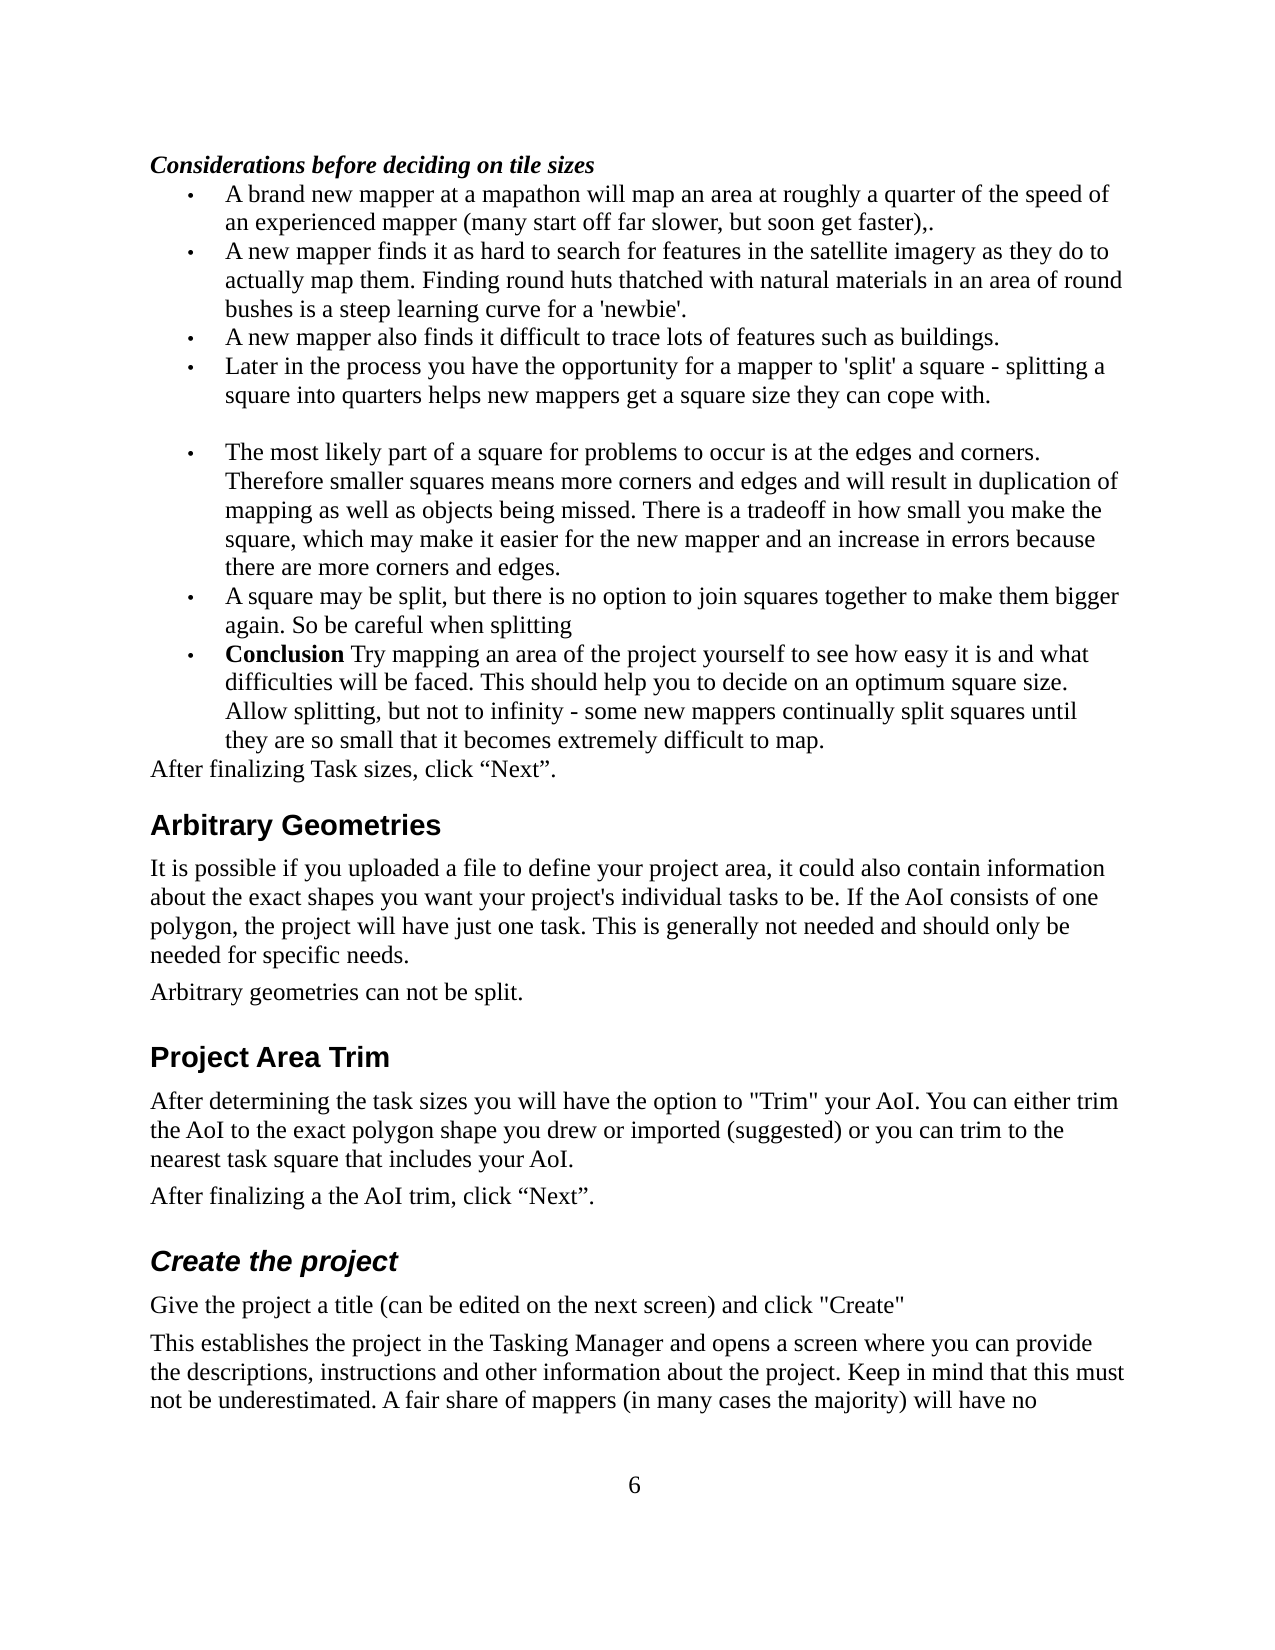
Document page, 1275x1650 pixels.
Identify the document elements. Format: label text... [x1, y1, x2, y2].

subtitle Project Area Trim [150, 1040, 1125, 1074]
list A brand new mapper at a mapathon will map an area at roughly a quarter of the speed of an experienced mapper (many start off far slower, but soon get faster),. [187, 179, 1125, 236]
text Considerations before deciding on tile sizes [150, 150, 1125, 179]
text This establishes the project in the Tasking Manager and opens a screen where you can provide the descriptions, instructions and other information about the project. Keep in mind that this must not be underestimated. A fair share of mappers (in many cases the majority) will have no [150, 1328, 1125, 1414]
subtitle Create the project [150, 1244, 1125, 1278]
subtitle Arbitrary Geometries [150, 807, 1125, 841]
text After determining the task sizes you will have the option to "Trim" your AoI. You can either trim the AoI to the exact polygon shape you drew or imported (suggested) or you can trim to the nearest task square that includes your AoI. [150, 1086, 1125, 1172]
list A square may be split, but there is no option to join squares together to make them bigger again. So be careful when splitting [187, 581, 1125, 639]
text Arbitrary geometries can not be split. [150, 977, 1125, 1006]
list A new mapper finds it as hard to search for features in the satellite imagery as they do to actually map them. Finding round huts thatched with natural materials in an area of round bushes is a steep learning curve for a 'newbie'. [187, 236, 1125, 322]
text After finalizing a the AoI trim, click “Next”. [150, 1181, 1125, 1210]
text It is possible if you uploaded a file to define your project area, it could also contain information about the exact shapes you want your project's individual tasks to be. If the AoI consists of one polygon, the project will have just one task. This is generally not needed and should only be needed for specific needs. [150, 853, 1125, 968]
text Give the project a title (can be edited on the next screen) and click "Create" [150, 1290, 1125, 1319]
list Later in the process you have the opportunity for a mapper to 'split' a square - splitting a square into quarters helps new mappers get a square size they can cope with. [187, 351, 1125, 437]
list A new mapper also finds it difficult to trace lots of features such as buildings. [187, 322, 1125, 351]
list The most likely part of a square for problems to occur is at the edges and corners. Therefore smaller squares means more corners and edges and will result in duplication of mapping as well as objects being missed. There is a tradeoff in how small you make the square, which may make it easier for the new mapper and an increase in errors because there are more corners and edges. [187, 437, 1125, 581]
list Conclusion Try mapping an area of the project yourself to see how easy it is and what difficulties will be faced. This should help you to decide on an optimum square size. Allow splitting, but not to infinity - some new mappers continually split squares until they are so small that it becomes extremely difficult to map. [187, 639, 1125, 754]
text After finalizing Task sizes, click “Next”. [150, 754, 1125, 782]
